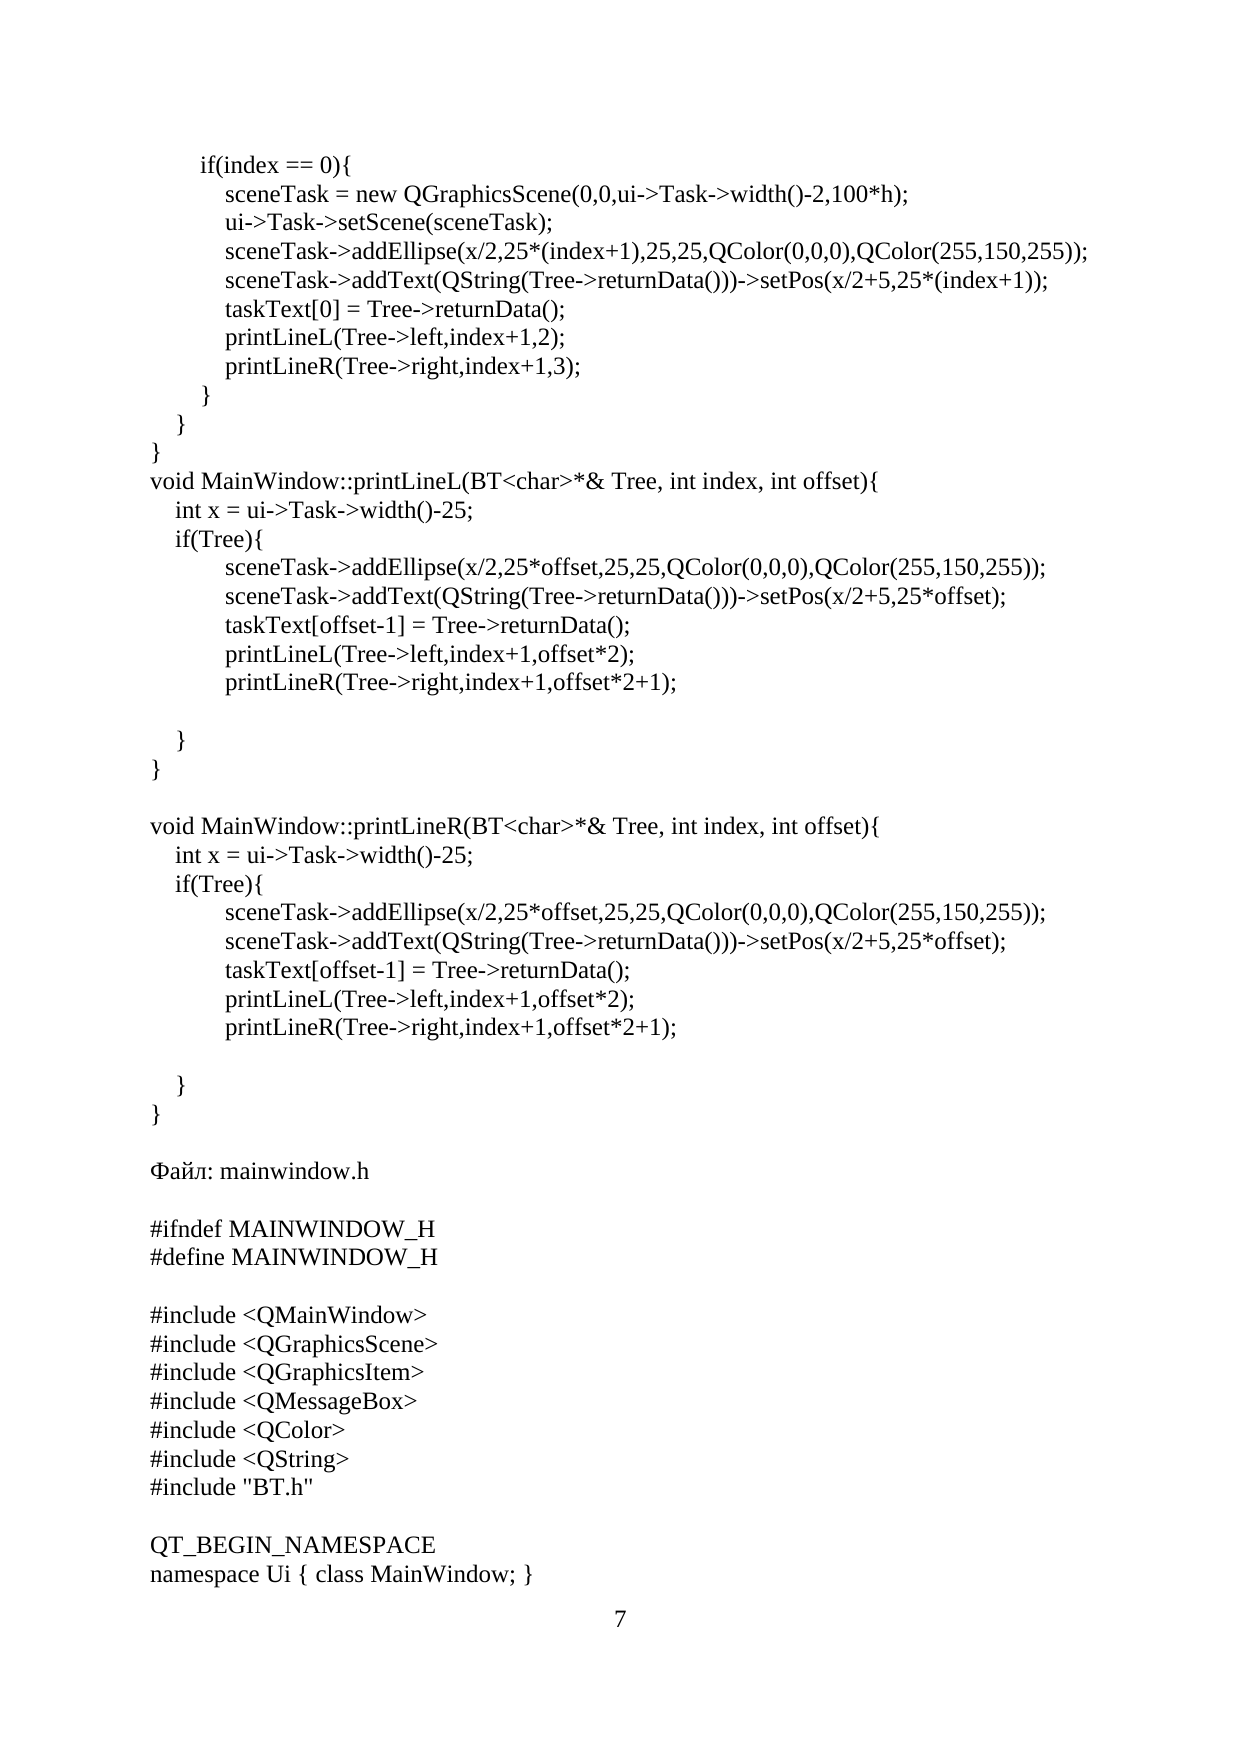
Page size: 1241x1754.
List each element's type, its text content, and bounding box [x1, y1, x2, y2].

text } [150, 1070, 1090, 1099]
text } [150, 725, 1090, 754]
text taskText[0] = Tree->returnData(); [150, 294, 1090, 322]
text sceneTask->addEllipse(x/2,25*offset,25,25,QColor(0,0,0),QColor(255,150,255)); [150, 552, 1090, 581]
text sceneTask->addEllipse(x/2,25*offset,25,25,QColor(0,0,0),QColor(255,150,255)); [150, 897, 1090, 926]
text sceneTask->addText(QString(Tree->returnData()))->setPos(x/2+5,25*offset); [150, 926, 1090, 955]
text taskText[offset-1] = Tree->returnData(); [150, 955, 1090, 984]
text printLineR(Tree->right,index+1,3); [150, 351, 1090, 380]
text int x = ui->Task->width()-25; [150, 840, 1090, 869]
text sceneTask->addText(QString(Tree->returnData()))->setPos(x/2+5,25*(index+1)); [150, 265, 1090, 294]
text #ifndef MAINWINDOW_H [150, 1214, 1090, 1242]
text printLineR(Tree->right,index+1,offset*2+1); [150, 667, 1090, 696]
text taskText[offset-1] = Tree->returnData(); [150, 610, 1090, 639]
text } [150, 380, 1090, 409]
text int x = ui->Task->width()-25; [150, 495, 1090, 524]
text } [150, 1099, 1090, 1127]
text } [150, 754, 1090, 782]
text printLineL(Tree->left,index+1,2); [150, 322, 1090, 351]
text #include <QGraphicsScene> [150, 1329, 1090, 1357]
text QT_BEGIN_NAMESPACE [150, 1530, 1090, 1559]
text if(Tree){ [150, 869, 1090, 897]
text #include <QColor> [150, 1415, 1090, 1444]
text #include <QString> [150, 1444, 1090, 1472]
text #define MAINWINDOW_H [150, 1242, 1090, 1271]
text sceneTask = new QGraphicsScene(0,0,ui->Task->width()-2,100*h); [150, 179, 1090, 207]
text } [150, 437, 1090, 466]
text namespace Ui { class MainWindow; } [150, 1559, 1090, 1587]
text printLineL(Tree->left,index+1,offset*2); [150, 639, 1090, 667]
text sceneTask->addText(QString(Tree->returnData()))->setPos(x/2+5,25*offset); [150, 581, 1090, 610]
text if(Tree){ [150, 524, 1090, 552]
text Файл: mainwindow.h [150, 1156, 1090, 1185]
text sceneTask->addEllipse(x/2,25*(index+1),25,25,QColor(0,0,0),QColor(255,150,255)); [150, 236, 1090, 265]
text printLineL(Tree->left,index+1,offset*2); [150, 984, 1090, 1012]
text #include "BT.h" [150, 1472, 1090, 1501]
text printLineR(Tree->right,index+1,offset*2+1); [150, 1012, 1090, 1041]
text #include <QGraphicsItem> [150, 1357, 1090, 1386]
text #include <QMessageBox> [150, 1386, 1090, 1415]
text ui->Task->setScene(sceneTask); [150, 207, 1090, 236]
text if(index == 0){ [150, 150, 1090, 179]
text void MainWindow::printLineL(BT<char>*& Tree, int index, int offset){ [150, 466, 1090, 495]
text void MainWindow::printLineR(BT<char>*& Tree, int index, int offset){ [150, 811, 1090, 840]
text #include <QMainWindow> [150, 1300, 1090, 1329]
text } [150, 409, 1090, 437]
